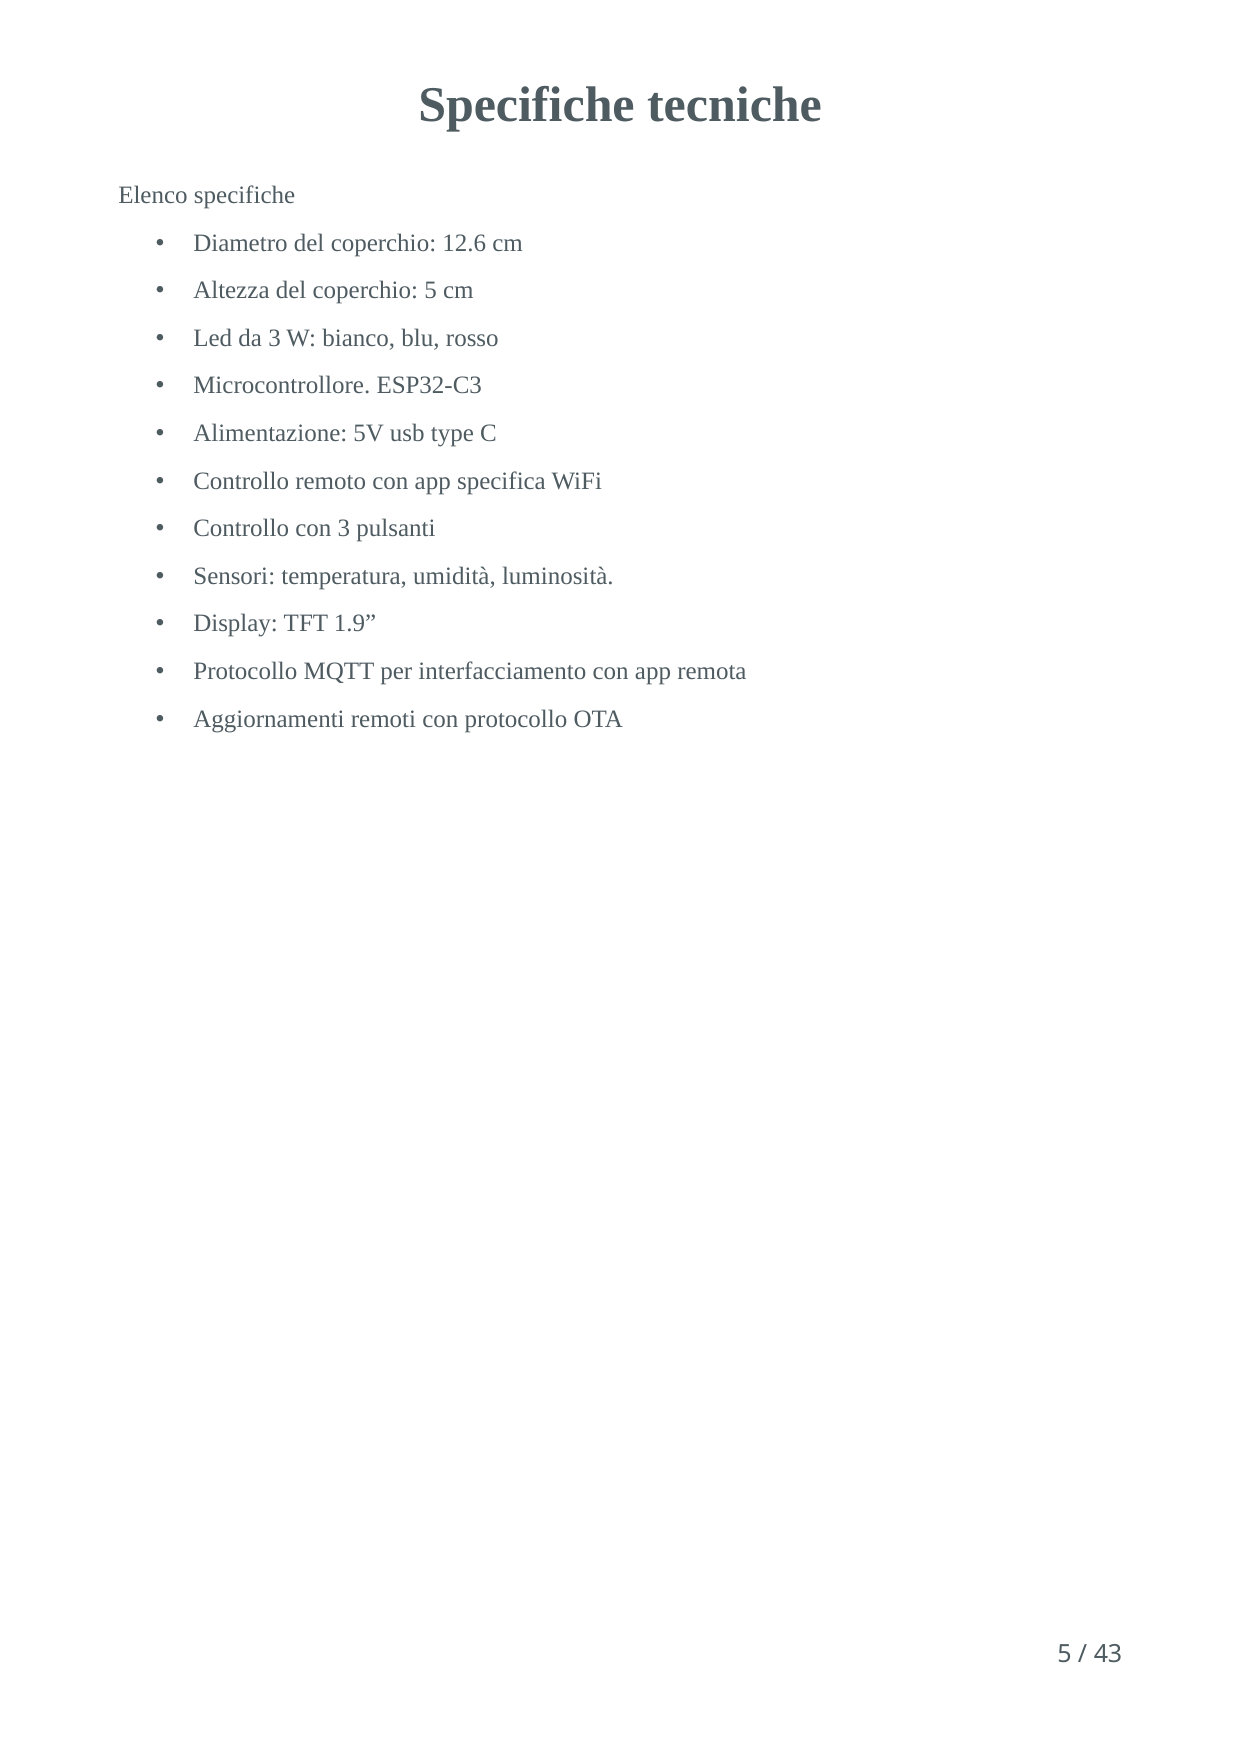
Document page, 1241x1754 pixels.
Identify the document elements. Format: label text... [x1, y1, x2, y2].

list Microcontrollore. ESP32-C3 [482, 371, 1122, 399]
list Alimentazione: 5V usb type C [497, 418, 1122, 447]
list Display: TFT 1.9” [156, 608, 1122, 637]
list Diametro del coperchio: 12.6 cm [156, 228, 193, 256]
list Microcontrollore. ESP32-C3 [156, 371, 193, 399]
subtitle Specifiche tecniche [118, 75, 418, 132]
list Alimentazione: 5V usb type C [156, 418, 193, 447]
text Elenco specifiche [295, 180, 1122, 209]
list Sensori: temperatura, umidità, luminosità. [614, 561, 1122, 590]
list Led da 3 W: bianco, blu, rosso [156, 323, 193, 352]
list Controllo remoto con app specifica WiFi [156, 466, 193, 494]
list Aggiornamenti remoti con protocollo OTA [156, 704, 1122, 732]
list Altezza del coperchio: 5 cm [156, 275, 193, 304]
list Diametro del coperchio: 12.6 cm [523, 228, 1122, 256]
list Controllo con 3 pulsanti [156, 513, 1122, 542]
subtitle Specifiche tecniche [822, 75, 1122, 132]
list Led da 3 W: bianco, blu, rosso [499, 323, 1122, 352]
list Altezza del coperchio: 5 cm [473, 275, 1122, 304]
list Controllo remoto con app specifica WiFi [608, 466, 1122, 494]
list Sensori: temperatura, umidità, luminosità. [156, 561, 193, 590]
list Protocollo MQTT per interfacciamento con app remota [156, 656, 1122, 685]
